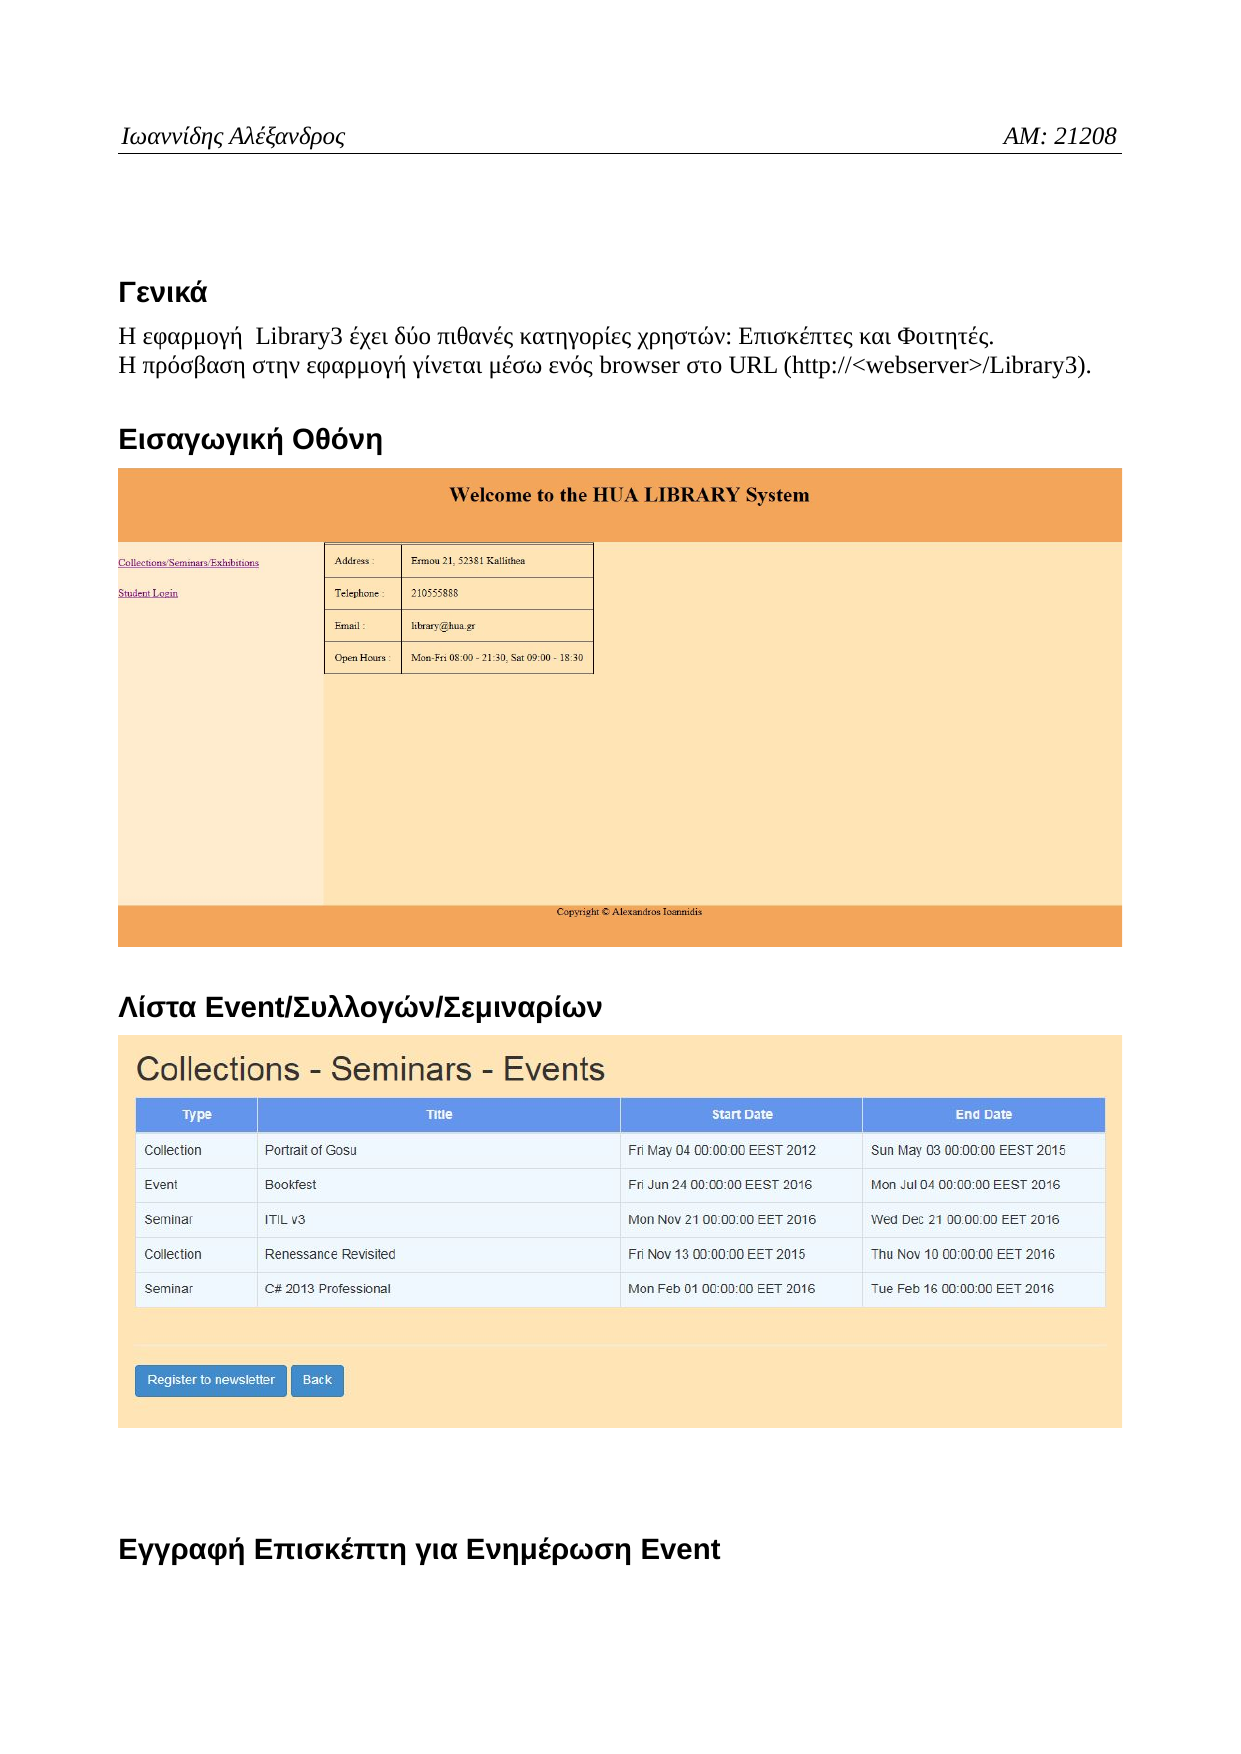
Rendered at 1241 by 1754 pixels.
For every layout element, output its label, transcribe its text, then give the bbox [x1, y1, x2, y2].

subtitle Εγγραφή Επισκέπτη για Ενημέρωση Event [118, 1532, 1122, 1565]
picture [118, 468, 1123, 947]
text Η πρόσβαση στην εφαρμογή γίνεται μέσω ενός browser στο URL (http://<webserver>/Library3). [118, 350, 1122, 378]
subtitle Γενικά [118, 275, 1122, 308]
picture [118, 1035, 1123, 1428]
subtitle Εισαγωγική Οθόνη [118, 422, 1122, 456]
text Η εφαρμογή Library3 έχει δύο πιθανές κατηγορίες χρηστών: Επισκέπτες και Φοιτητές. [118, 321, 1122, 350]
subtitle Λίστα Event/Συλλογών/Σεμιναρίων [118, 989, 1122, 1023]
